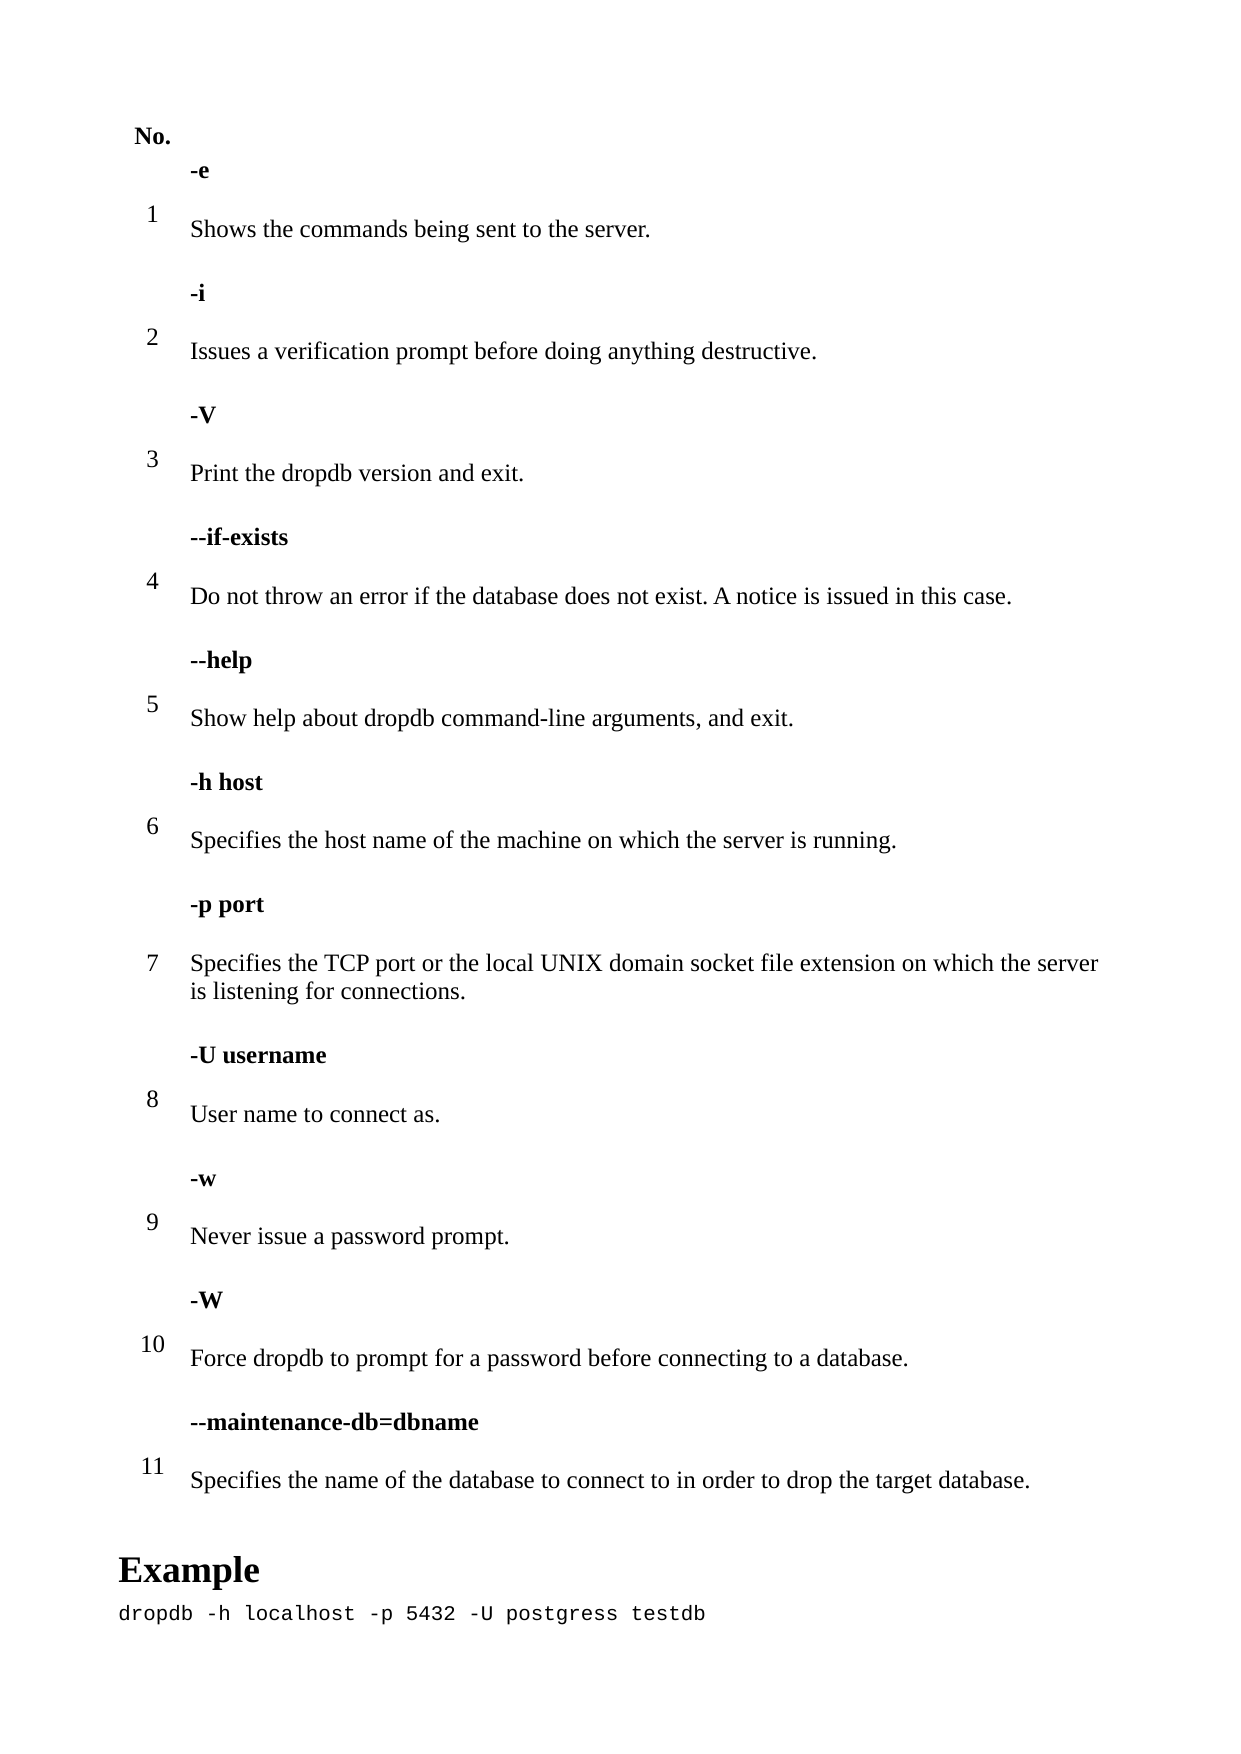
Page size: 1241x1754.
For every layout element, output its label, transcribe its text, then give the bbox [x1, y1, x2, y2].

table_header [187, 118, 1122, 153]
table_cell 8 [118, 1038, 187, 1160]
table_cell --maintenance-db=dbname Specifies the name of the database to connect to in order to drop the target database. [187, 1404, 1122, 1527]
table_cell -W Force dropdb to prompt for a password before connecting to a database. [187, 1282, 1122, 1404]
table_cell 11 [118, 1404, 187, 1527]
table_cell --if-exists Do not throw an error if the database does not exist. A notice is issued in this case. [187, 520, 1122, 642]
table_cell -i Issues a verification prompt before doing anything destructive. [187, 275, 1122, 397]
table_cell 5 [118, 642, 187, 764]
table_cell 7 [118, 886, 187, 1037]
table_cell -w Never issue a password prompt. [187, 1160, 1122, 1282]
table_cell 2 [118, 275, 187, 397]
table_header No. [118, 118, 187, 153]
table_cell 6 [118, 764, 187, 886]
table_cell 3 [118, 397, 187, 519]
table_cell 4 [118, 520, 187, 642]
table_cell 10 [118, 1282, 187, 1404]
table_cell 9 [118, 1160, 187, 1282]
table_cell -h host Specifies the host name of the machine on which the server is running. [187, 764, 1122, 886]
table_cell 1 [118, 153, 187, 275]
table_cell -e Shows the commands being sent to the server. [187, 153, 1122, 275]
table_cell -U username User name to connect as. [187, 1038, 1122, 1160]
table_cell -V Print the dropdb version and exit. [187, 397, 1122, 519]
table_cell -p port Specifies the TCP port or the local UNIX domain socket file extension on which the server is listening for connections. [187, 886, 1122, 1037]
table_cell --help Show help about dropdb command-line arguments, and exit. [187, 642, 1122, 764]
text dropdb -h localhost -p 5432 -U postgress testdb [118, 1603, 1122, 1627]
subtitle Example [118, 1547, 1122, 1591]
